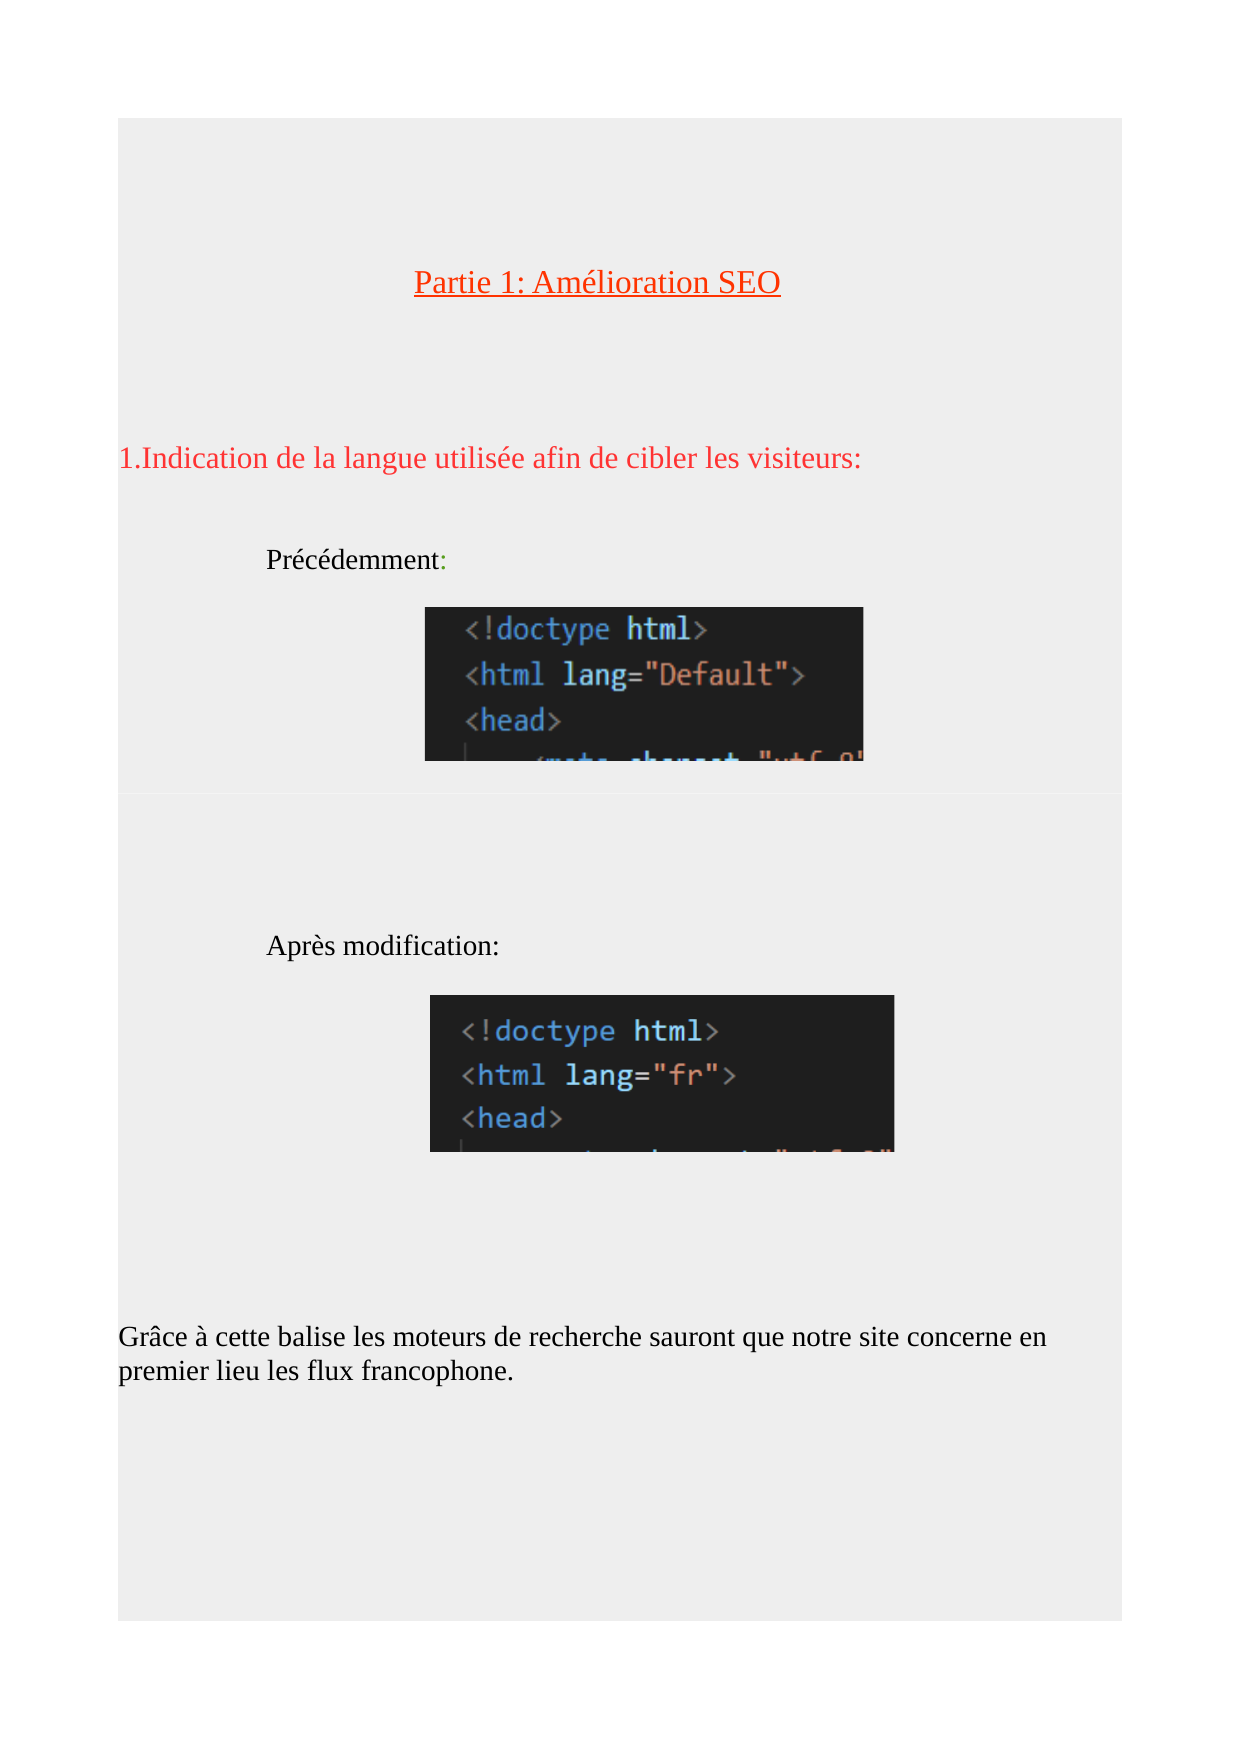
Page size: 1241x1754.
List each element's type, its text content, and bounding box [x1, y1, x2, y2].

text Après modification: [118, 928, 1122, 961]
text 1.Indication de la langue utilisée afin de cibler les visiteurs: [118, 439, 1122, 475]
text Partie 1: Amélioration SEO [118, 262, 1122, 300]
picture [430, 995, 895, 1152]
picture [424, 607, 864, 761]
text Précédemment: [118, 542, 1122, 576]
text Grâce à cette balise les moteurs de recherche sauront que notre site concerne en premier lieu les flux francophone. [118, 1319, 1122, 1386]
